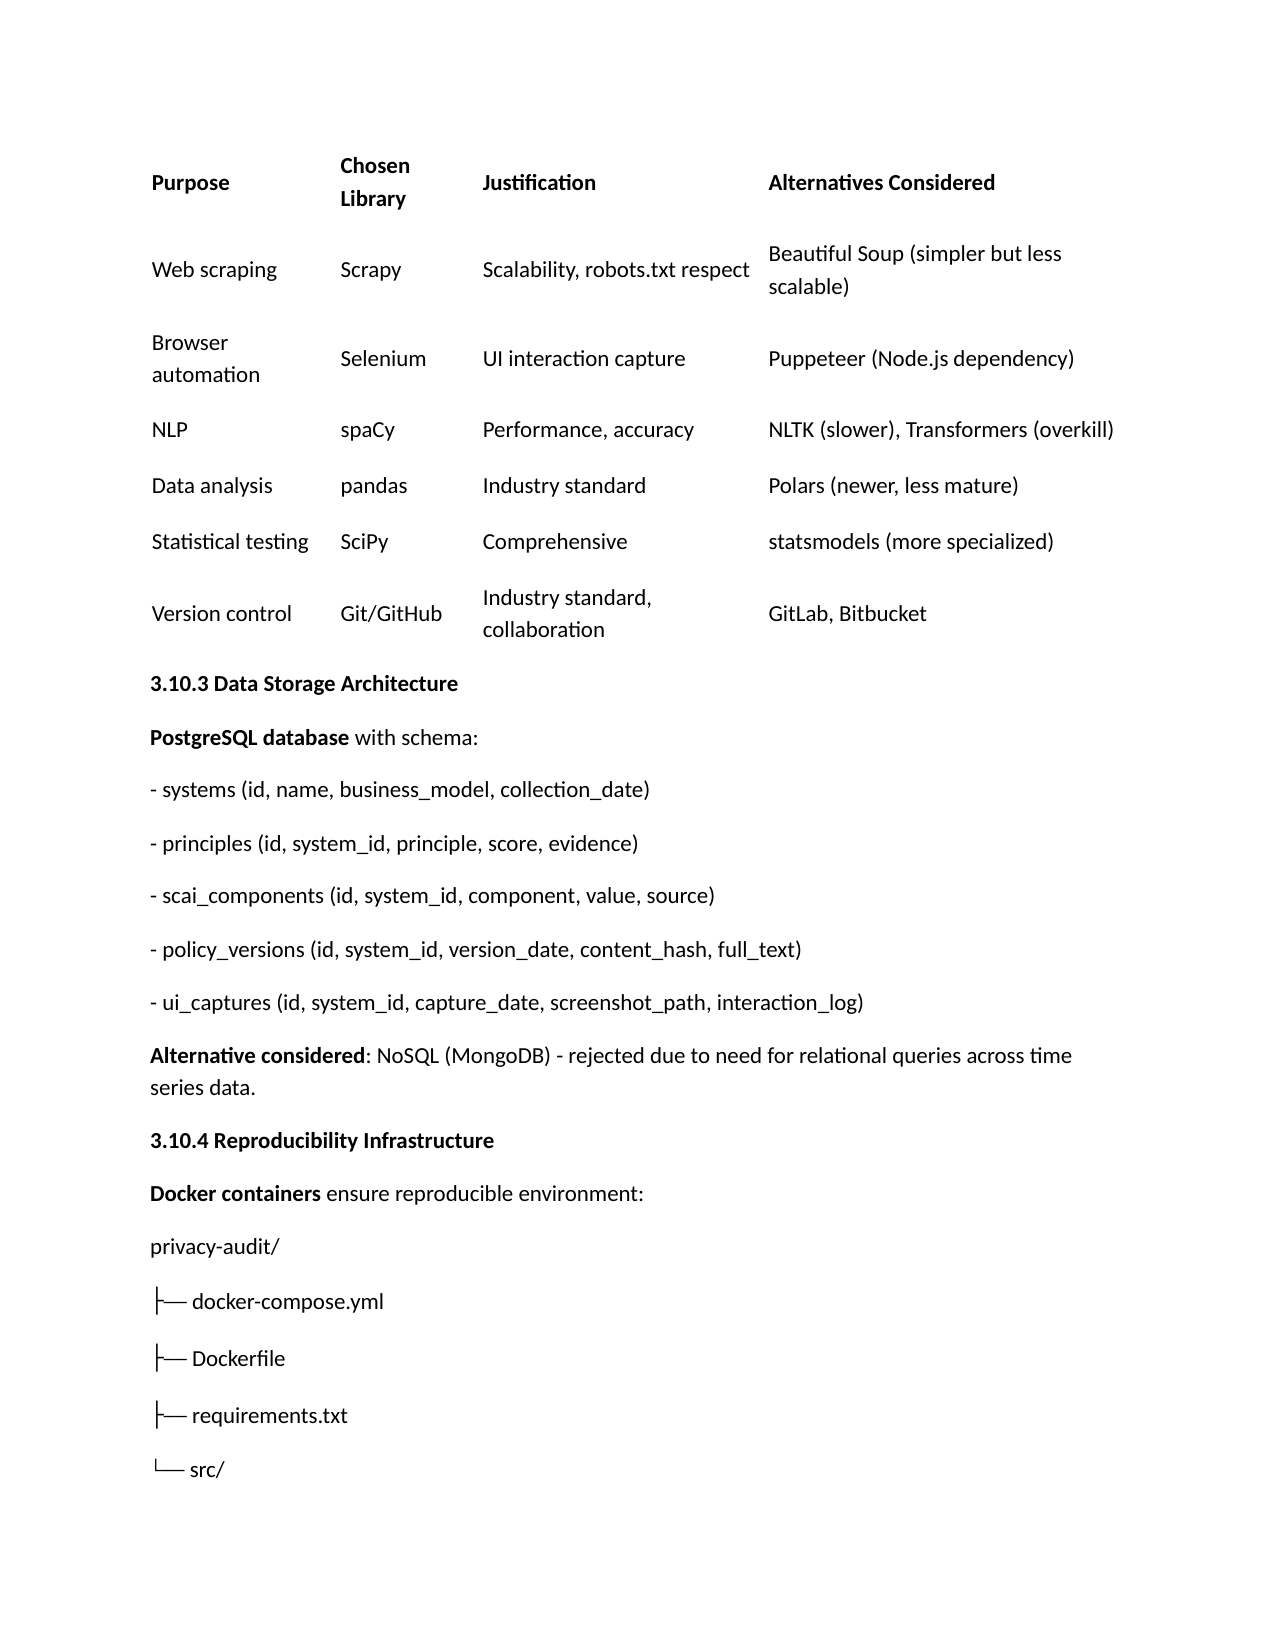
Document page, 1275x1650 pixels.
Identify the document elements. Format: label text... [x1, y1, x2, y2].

text - systems (id, name, business_model, collection_date) [150, 776, 1125, 804]
text - scai_components (id, system_id, component, value, source) [150, 882, 1125, 910]
text ├── docker-compose.yml [150, 1285, 1125, 1316]
table_cell NLP [150, 414, 339, 470]
text - ui_captures (id, system_id, capture_date, screenshot_path, interaction_log) [150, 988, 1125, 1016]
table_cell UI interaction capture [481, 326, 767, 414]
text Alternative considered: NoSQL (MongoDB) - rejected due to need for relational queries across time series data. [150, 1041, 1125, 1101]
table_cell Industry standard, collaboration [481, 582, 767, 669]
table_cell Scalability, robots.txt respect [481, 238, 767, 326]
text Docker containers ensure reproducible environment: [150, 1179, 1125, 1207]
table_cell Comprehensive [481, 526, 767, 582]
table_cell Beautiful Soup (simpler but less scalable) [767, 238, 1125, 326]
table_cell GitLab, Bitbucket [767, 582, 1125, 669]
table_cell Web scraping [150, 238, 339, 326]
table_cell statsmodels (more specialized) [767, 526, 1125, 582]
table_cell Scrapy [339, 238, 481, 326]
table_cell Git/GitHub [339, 582, 481, 669]
text 3.10.3 Data Storage Architecture [150, 669, 1125, 698]
table_cell Industry standard [481, 470, 767, 526]
table_header Justification [481, 150, 767, 238]
text privacy-audit/ [150, 1232, 1125, 1260]
text - policy_versions (id, system_id, version_date, content_hash, full_text) [150, 935, 1125, 963]
table_cell pandas [339, 470, 481, 526]
table_cell Selenium [339, 326, 481, 414]
table_cell spaCy [339, 414, 481, 470]
text - principles (id, system_id, principle, score, evidence) [150, 829, 1125, 857]
table_cell NLTK (slower), Transformers (overkill) [767, 414, 1125, 470]
table_cell Data analysis [150, 470, 339, 526]
table_cell Polars (newer, less mature) [767, 470, 1125, 526]
table_cell Statistical testing [150, 526, 339, 582]
table_header Alternatives Considered [767, 150, 1125, 238]
text └── src/ [150, 1455, 1125, 1483]
text PostgreSQL database with schema: [150, 723, 1125, 751]
table_cell SciPy [339, 526, 481, 582]
text ├── Dockerfile [150, 1342, 1125, 1373]
table_cell Version control [150, 582, 339, 669]
table_cell Performance, accuracy [481, 414, 767, 470]
table_header Purpose [150, 150, 339, 238]
table_cell Puppeteer (Node.js dependency) [767, 326, 1125, 414]
text 3.10.4 Reproducibility Infrastructure [150, 1126, 1125, 1154]
table_header Chosen Library [339, 150, 481, 238]
text ├── requirements.txt [150, 1398, 1125, 1430]
table_cell Browser automation [150, 326, 339, 414]
